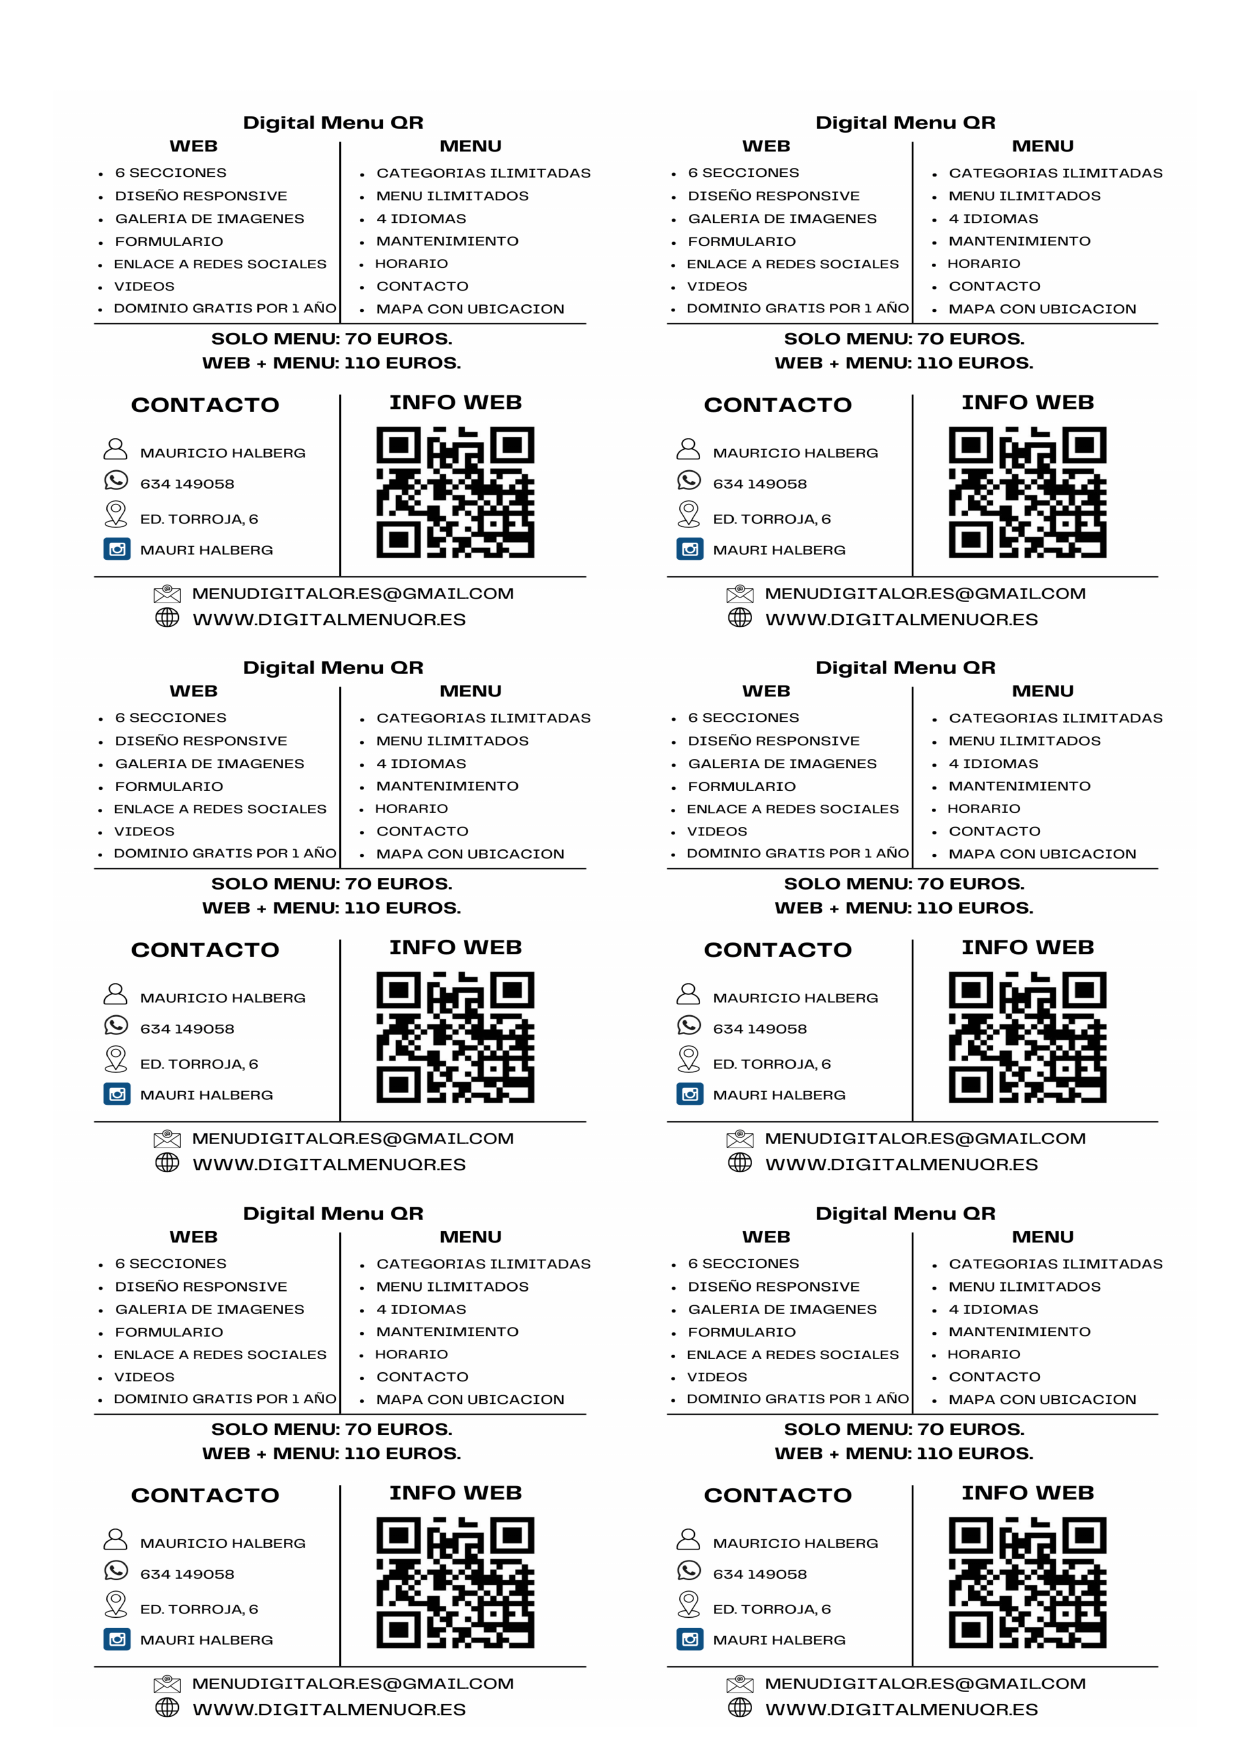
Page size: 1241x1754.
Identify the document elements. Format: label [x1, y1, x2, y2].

picture [52, 90, 1198, 1727]
